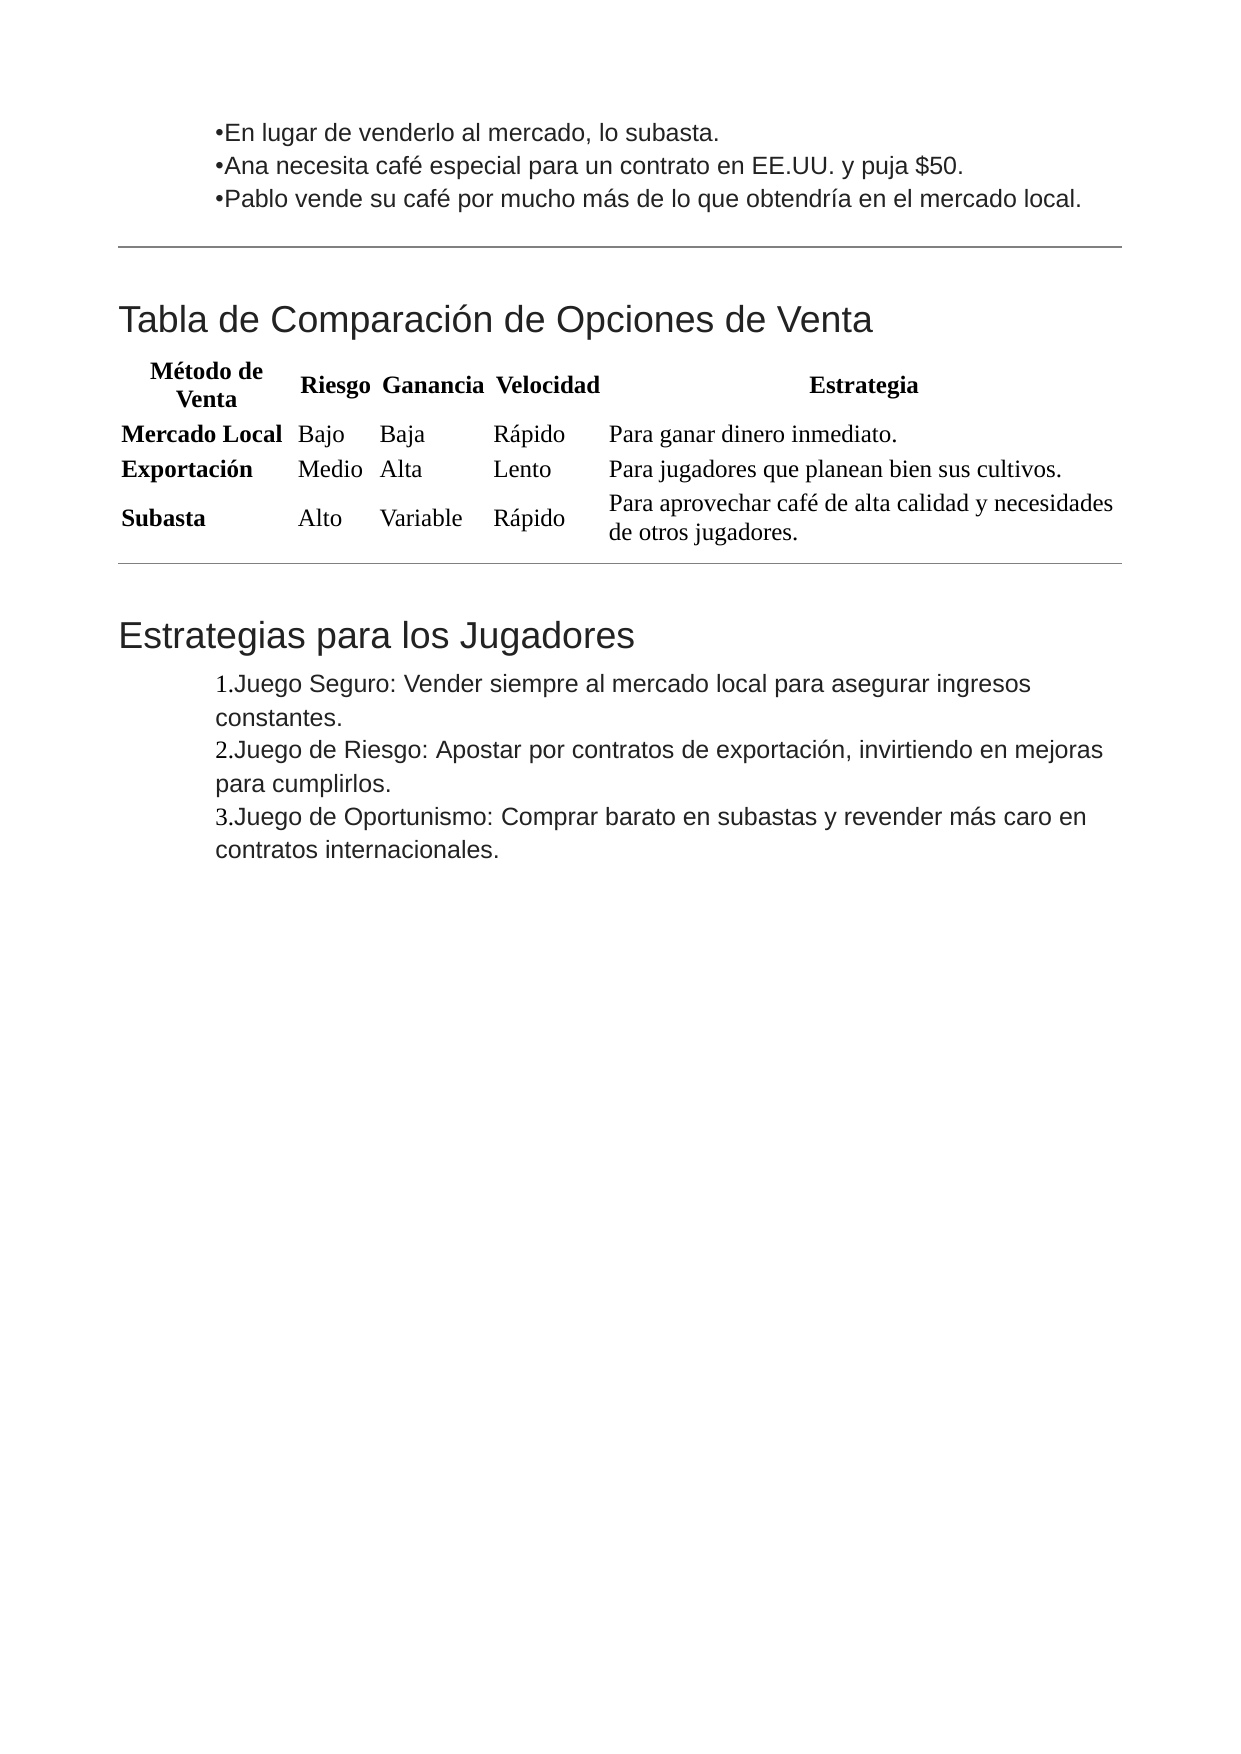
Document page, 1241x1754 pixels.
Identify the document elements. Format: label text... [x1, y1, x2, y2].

table_cell Lento [490, 451, 606, 485]
table_cell Para jugadores que planean bien sus cultivos. [606, 451, 1122, 485]
table_header Ganancia [376, 353, 490, 416]
subtitle Tabla de Comparación de Opciones de Venta [118, 297, 1122, 340]
list Pablo vende su café por mucho más de lo que obtendría en el mercado local. [142, 184, 1122, 213]
table_cell Subasta [118, 485, 295, 549]
list Ana necesita café especial para un contrato en EE.UU. y puja $50. [142, 151, 1122, 180]
table_cell Variable [376, 485, 490, 549]
table_header Método de Venta [118, 353, 295, 416]
table_cell Para aprovechar café de alta calidad y necesidades de otros jugadores. [606, 485, 1122, 549]
table_cell Rápido [490, 485, 606, 549]
list Juego de Riesgo: Apostar por contratos de exportación, invirtiendo en mejoras para cumplirlos. [142, 736, 1122, 797]
table_cell Bajo [295, 416, 376, 451]
list Juego de Oportunismo: Comprar barato en subastas y revender más caro en contratos internacionales. [142, 802, 1122, 863]
table_cell Para ganar dinero inmediato. [606, 416, 1122, 451]
table_cell Rápido [490, 416, 606, 451]
table_header Velocidad [490, 353, 606, 416]
subtitle Estrategias para los Jugadores [118, 614, 1122, 657]
table_cell Medio [295, 451, 376, 485]
list Juego Seguro: Vender siempre al mercado local para asegurar ingresos constantes. [142, 669, 1122, 731]
table_header Riesgo [295, 353, 376, 416]
list En lugar de venderlo al mercado, lo subasta. [142, 118, 1122, 147]
table_cell Mercado Local [118, 416, 295, 451]
table_cell Alto [295, 485, 376, 549]
table_cell Exportación [118, 451, 295, 485]
table_cell Baja [376, 416, 490, 451]
table_cell Alta [376, 451, 490, 485]
table_header Estrategia [606, 353, 1122, 416]
